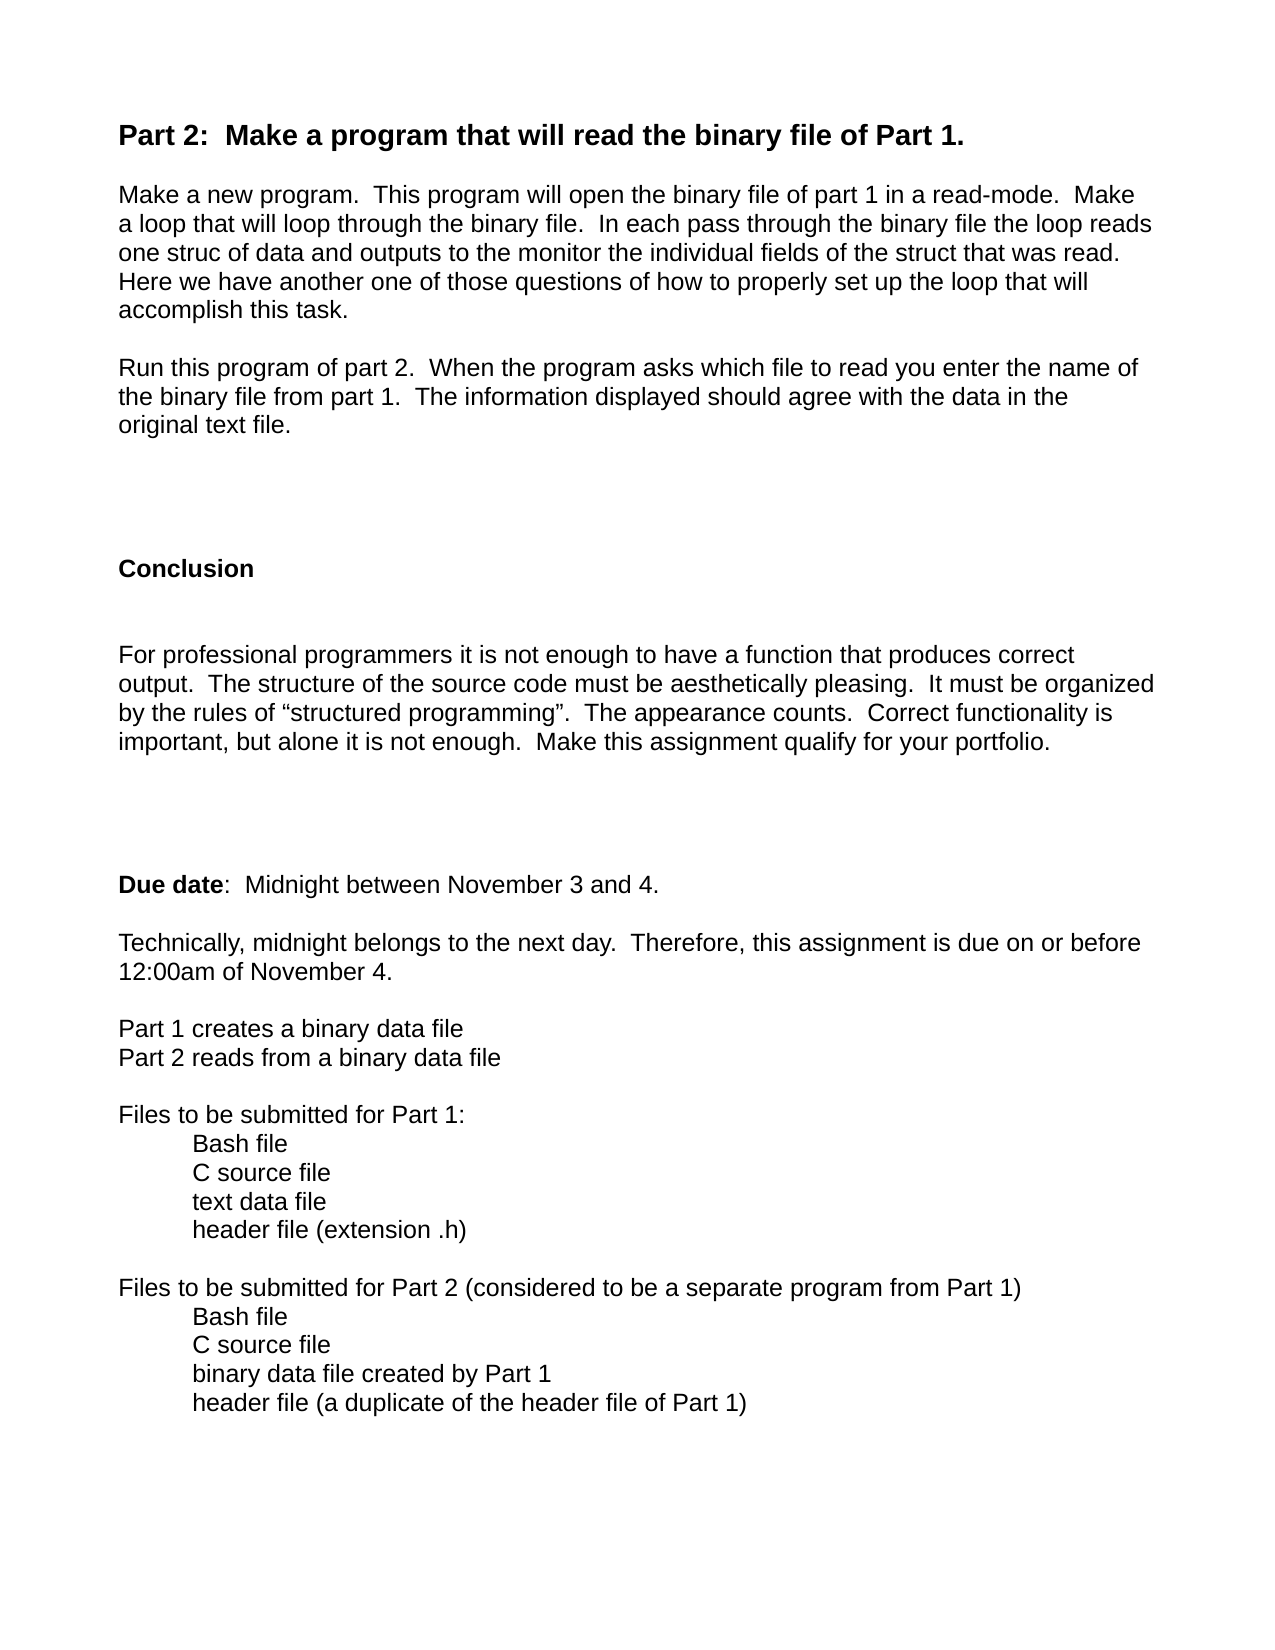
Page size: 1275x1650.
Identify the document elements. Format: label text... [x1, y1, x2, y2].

text For professional programmers it is not enough to have a function that produces correct output. The structure of the source code must be aesthetically pleasing. It must be organized by the rules of “structured programming”. The appearance counts. Correct functionality is important, but alone it is not enough. Make this assignment qualify for your portfolio. [118, 640, 1157, 755]
text Conclusion [118, 554, 1157, 583]
text Part 2 reads from a binary data file [118, 1043, 1157, 1072]
text Technically, midnight belongs to the next day. Therefore, this assignment is due on or before 12:00am of November 4. [118, 928, 1157, 985]
text C source file [118, 1158, 1157, 1187]
text Part 2: Make a program that will read the binary file of Part 1. [118, 118, 1157, 152]
text Due date: Midnight between November 3 and 4. [118, 870, 1157, 899]
text binary data file created by Part 1 [118, 1359, 1157, 1388]
text Bash file [118, 1302, 1157, 1330]
text C source file [118, 1330, 1157, 1359]
text Files to be submitted for Part 1: [118, 1100, 1157, 1129]
text Bash file [118, 1129, 1157, 1158]
text Files to be submitted for Part 2 (considered to be a separate program from Part 1) [118, 1273, 1157, 1302]
text Part 1 creates a binary data file [118, 1014, 1157, 1043]
text header file (extension .h) [118, 1215, 1157, 1244]
text Run this program of part 2. When the program asks which file to read you enter the name of the binary file from part 1. The information displayed should agree with the data in the original text file. [118, 353, 1157, 439]
text Make a new program. This program will open the binary file of part 1 in a read-mode. Make a loop that will loop through the binary file. In each pass through the binary file the loop reads one struc of data and outputs to the monitor the individual fields of the struct that was read. Here we have another one of those questions of how to properly set up the loop that will accomplish this task. [118, 180, 1157, 324]
text header file (a duplicate of the header file of Part 1) [118, 1388, 1157, 1417]
text text data file [118, 1187, 1157, 1215]
